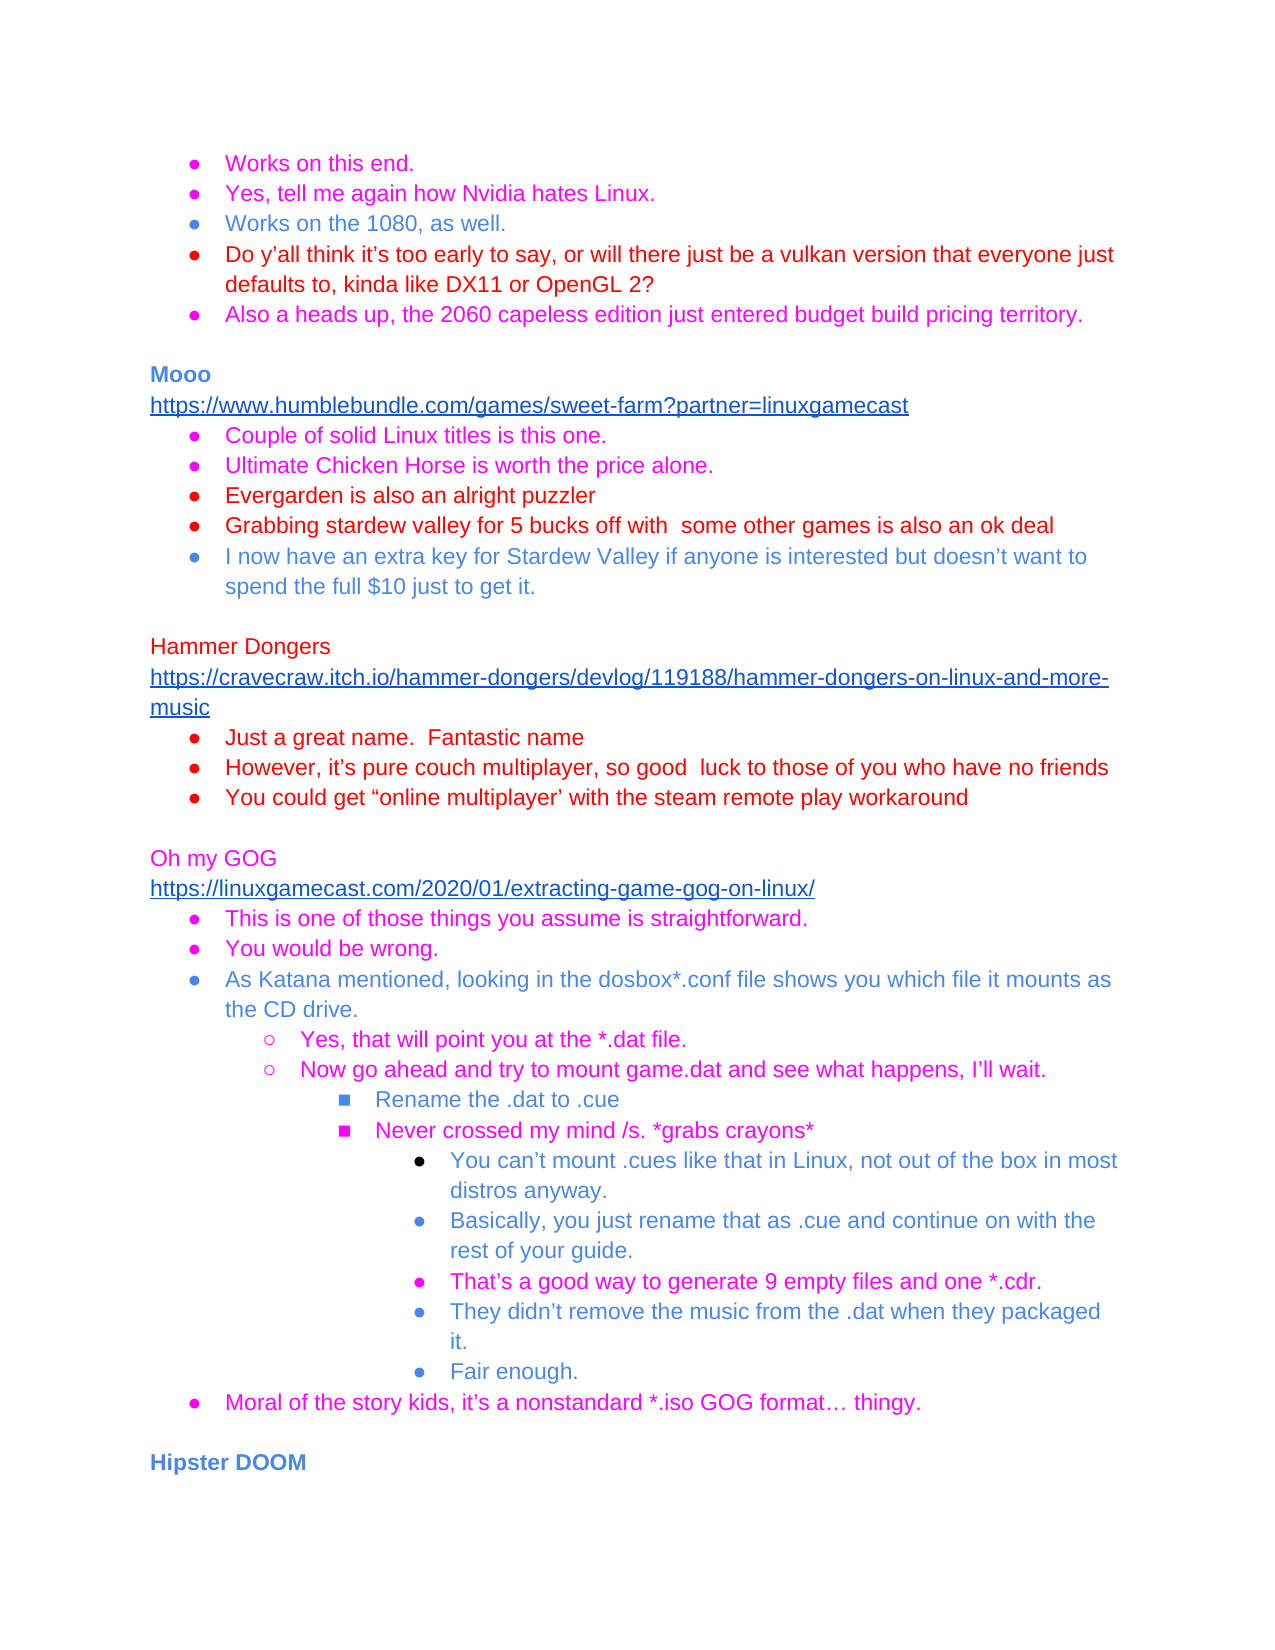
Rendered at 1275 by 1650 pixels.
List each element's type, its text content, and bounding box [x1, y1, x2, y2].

list That’s a good way to generate 9 empty files and one *.cdr. [412, 1268, 1125, 1294]
list Yes, tell me again how Nvidia hates Linux. [187, 180, 1125, 207]
list Just a great name. Fantastic name [187, 724, 1125, 750]
text Oh my GOG [150, 845, 1125, 871]
list However, it’s pure couch multiplayer, so good luck to those of you who have no friends [187, 754, 1125, 781]
list Couple of solid Linux titles is this one. [187, 422, 1125, 448]
list Now go ahead and try to mount game.dat and see what happens, I’ll wait. [262, 1056, 1125, 1083]
text Mooo [150, 361, 1125, 388]
list Fair enough. [412, 1358, 1125, 1385]
list Yes, that will point you at the *.dat file. [262, 1026, 1125, 1052]
list You would be wrong. [187, 935, 1125, 962]
list Do y’all think it’s too early to say, or will there just be a vulkan version that everyone just defaults to, kinda like DX11 or OpenGL 2? [187, 241, 1125, 297]
text https://cravecraw.itch.io/hammer-dongers/devlog/119188/hammer-dongers-on-linux-and-more-music [150, 663, 1125, 720]
list This is one of those things you assume is straightforward. [187, 905, 1125, 932]
text Hipster DOOM [150, 1449, 1125, 1475]
list They didn’t remove the music from the .dat when they packaged it. [412, 1298, 1125, 1354]
list You could get “online multiplayer’ with the steam remote play workaround [187, 784, 1125, 811]
list Rename the .dat to .cue [337, 1086, 1125, 1113]
list I now have an extra key for Stardew Valley if anyone is interested but doesn’t want to spend the full $10 just to get it. [187, 543, 1125, 599]
list Grabbing stardew valley for 5 bucks off with some other games is also an ok deal [187, 512, 1125, 539]
list Moral of the story kids, it’s a nonstandard *.iso GOG format… thingy. [187, 1388, 1125, 1415]
text Hammer Dongers [150, 633, 1125, 660]
list As Katana mentioned, looking in the dosbox*.conf file shows you which file it mounts as the CD drive. [187, 966, 1125, 1022]
text https://linuxgamecast.com/2020/01/extracting-game-gog-on-linux/ [150, 875, 1125, 901]
list Never crossed my mind /s. *grabs crayons* [337, 1117, 1125, 1143]
list Also a heads up, the 2060 capeless edition just entered budget build pricing territory. [187, 301, 1125, 327]
list Works on the 1080, as well. [187, 210, 1125, 237]
list You can’t mount .cues like that in Linux, not out of the box in most distros anyway. [412, 1147, 1125, 1203]
list Basically, you just rename that as .cue and continue on with the rest of your guide. [412, 1207, 1125, 1264]
list Evergarden is also an alright puzzler [187, 482, 1125, 509]
list Works on this end. [187, 150, 1125, 176]
list Ultimate Chicken Horse is worth the price alone. [187, 452, 1125, 478]
text https://www.humblebundle.com/games/sweet-farm?partner=linuxgamecast [150, 392, 1125, 418]
